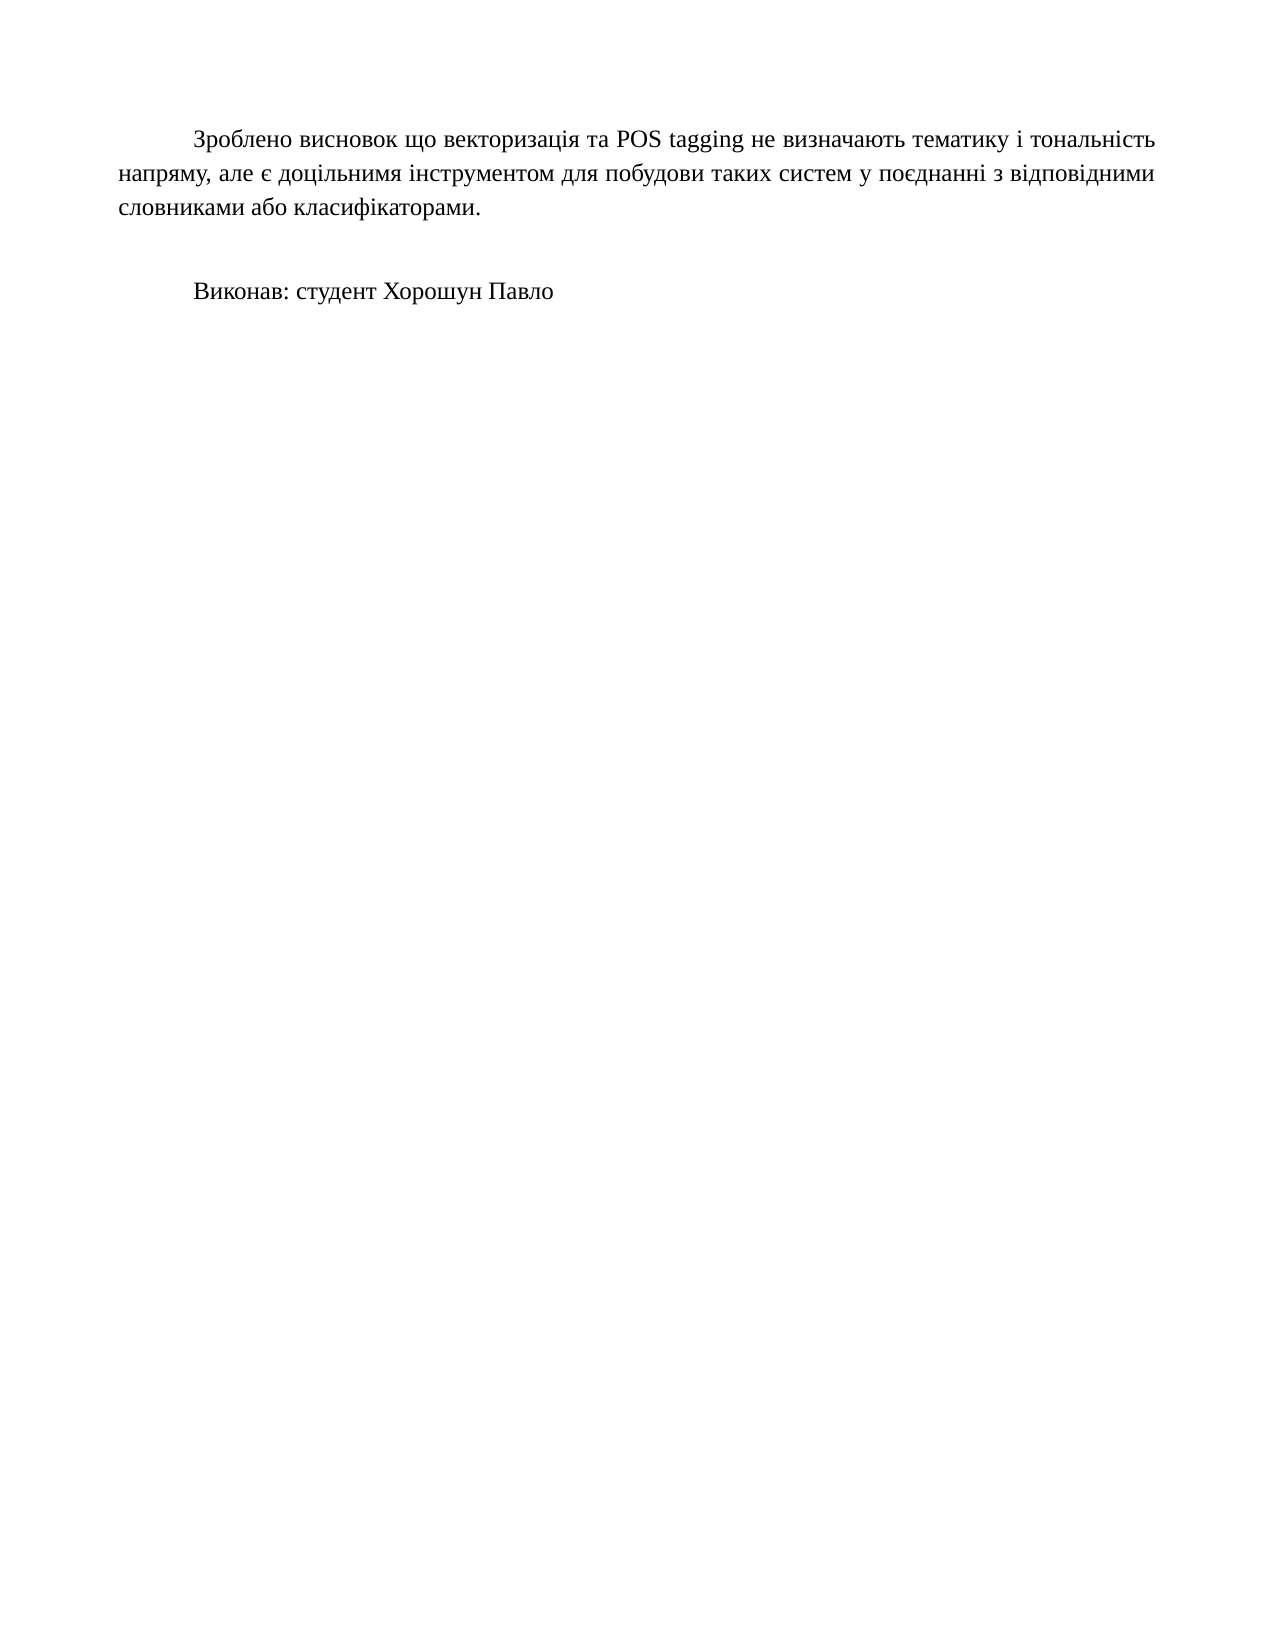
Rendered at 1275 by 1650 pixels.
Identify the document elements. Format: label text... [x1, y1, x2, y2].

text Зроблено висновок що векторизація та POS tagging не визначають тематику і тональність напряму, але є доцільнимя інструментом для побудови таких систем у поєднанні з відповідними словниками або класифікаторами. [118, 118, 1157, 221]
text Виконав: студент Хорошун Павло [118, 270, 1157, 304]
